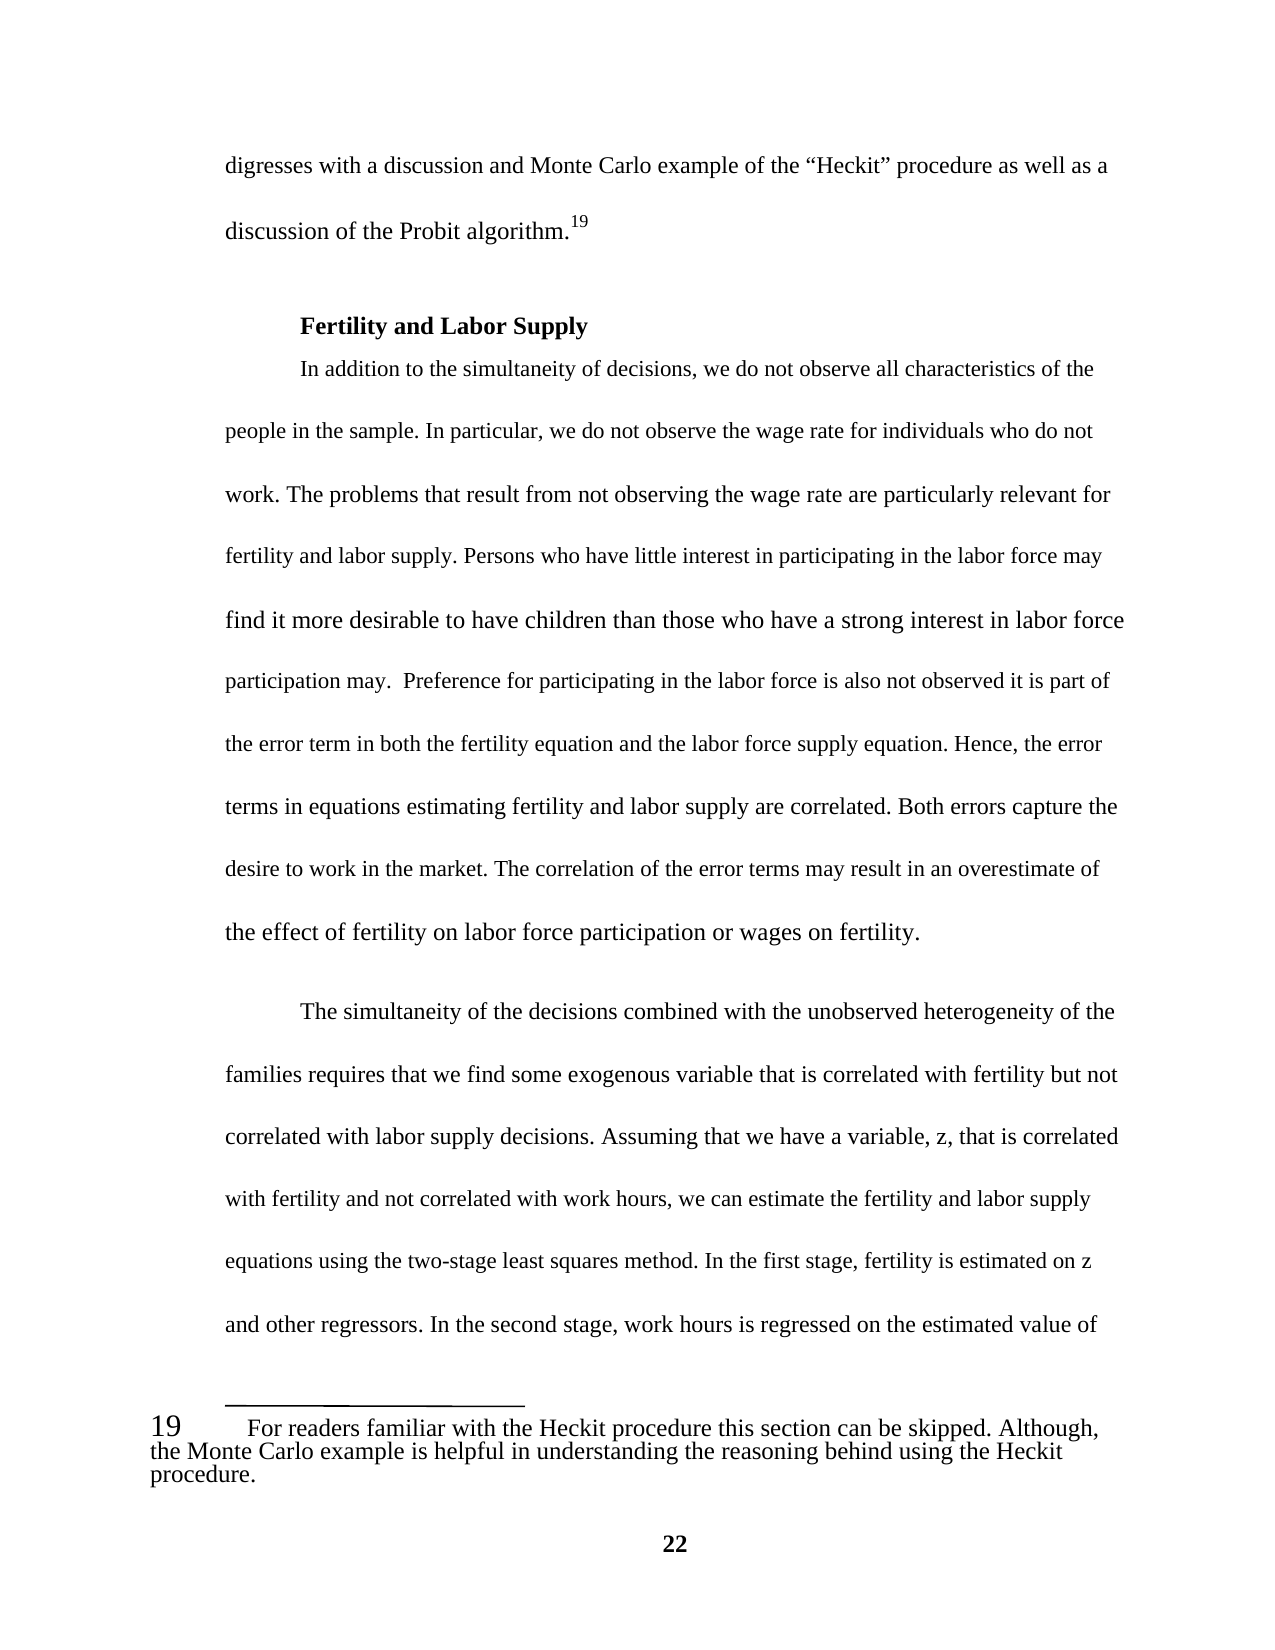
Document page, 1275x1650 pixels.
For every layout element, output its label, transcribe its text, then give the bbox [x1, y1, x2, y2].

text Fertility and Labor Supply [300, 311, 1127, 340]
text In addition to the simultaneity of decisions, we do not observe all characteristics of the [300, 355, 1127, 381]
text digresses with a discussion and Monte Carlo example of the “Heckit” procedure as well as a [225, 152, 1127, 179]
text fertility and labor supply. Persons who have little interest in participating in the labor force may [225, 542, 1127, 569]
text find it more desirable to have children than those who have a strong interest in labor force [225, 605, 1127, 634]
text families requires that we find some exogenous variable that is correlated with fertility but not [225, 1060, 1127, 1087]
text work. The problems that result from not observing the wage rate are particularly relevant for [225, 480, 1127, 507]
text the effect of fertility on labor force participation or wages on fertility. [225, 917, 1127, 946]
text people in the sample. In particular, we do not observe the wage rate for individuals who do not [225, 417, 1127, 444]
text The simultaneity of the decisions combined with the unobserved heterogeneity of the [300, 997, 1127, 1025]
text discussion of the Probit algorithm.19 [225, 211, 1127, 246]
text desire to work in the market. The correlation of the error terms may result in an overestimate of [225, 855, 1127, 881]
text equations using the two-stage least squares method. In the first stage, fertility is estimated on z [225, 1247, 1127, 1274]
text participation may. Preference for participating in the labor force is also not observed it is part of [225, 667, 1127, 694]
text and other regressors. In the second stage, work hours is regressed on the estimated value of [225, 1310, 1127, 1338]
text terms in equations estimating fertility and labor supply are correlated. Both errors capture the [225, 792, 1127, 820]
text with fertility and not correlated with work hours, we can estimate the fertility and labor supply [225, 1185, 1127, 1211]
list For readers familiar with the Heckit procedure this section can be skipped. Although, the Monte Carlo example is helpful in understanding the reasoning behind using the Heckit procedure. [150, 1413, 1127, 1488]
text the error term in both the fertility equation and the labor force supply equation. Hence, the error [225, 730, 1127, 756]
text correlated with labor supply decisions. Assuming that we have a variable, z, that is correlated [225, 1122, 1127, 1150]
text 22 [662, 1529, 1127, 1558]
